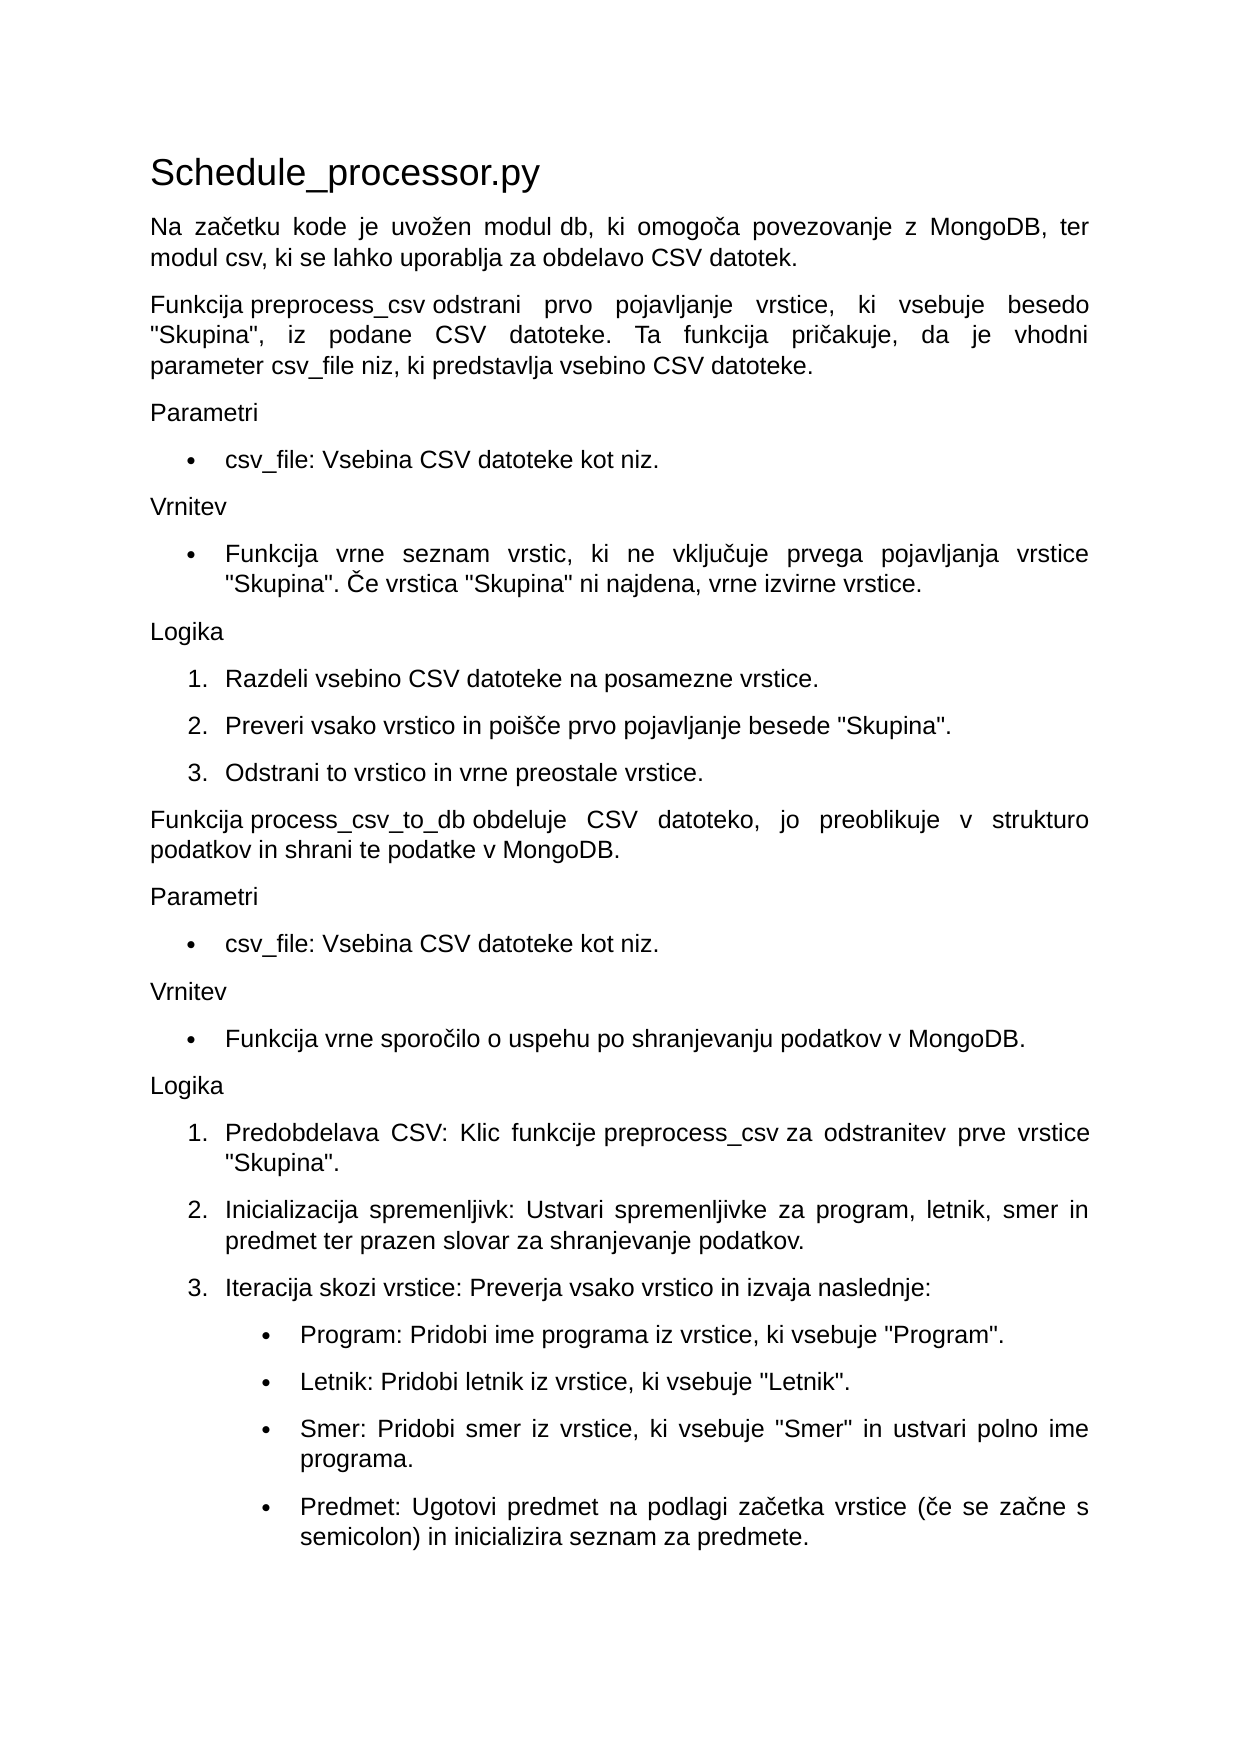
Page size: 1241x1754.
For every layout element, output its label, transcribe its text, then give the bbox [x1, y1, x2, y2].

list Smer: Pridobi smer iz vrstice, ki vsebuje "Smer" in ustvari polno ime programa. [262, 1414, 1090, 1473]
list Preveri vsako vrstico in poišče prvo pojavljanje besede "Skupina". [187, 711, 1090, 739]
text Vrnitev [150, 976, 1090, 1005]
list Razdeli vsebino CSV datoteke na posamezne vrstice. [187, 663, 1090, 692]
text Logika [150, 1071, 1090, 1099]
text Parametri [150, 882, 1090, 911]
text Na začetku kode je uvožen modul db, ki omogoča povezovanje z MongoDB, ter modul csv, ki se lahko uporablja za obdelavo CSV datotek. [150, 212, 1090, 271]
list Predmet: Ugotovi predmet na podlagi začetka vrstice (če se začne s semicolon) in inicializira seznam za predmete. [262, 1491, 1090, 1551]
list Funkcija vrne seznam vrstic, ki ne vključuje prvega pojavljanja vrstice "Skupina". Če vrstica "Skupina" ni najdena, vrne izvirne vrstice. [187, 539, 1090, 598]
text Schedule_processor.py [150, 150, 1090, 193]
list Iteracija skozi vrstice: Preverja vsako vrstico in izvaja naslednje: [187, 1273, 1090, 1301]
list Inicializacija spremenljivk: Ustvari spremenljivke za program, letnik, smer in predmet ter prazen slovar za shranjevanje podatkov. [187, 1195, 1090, 1254]
list csv_file: Vsebina CSV datoteke kot niz. [187, 929, 1090, 958]
text Funkcija preprocess_csv odstrani prvo pojavljanje vrstice, ki vsebuje besedo "Skupina", iz podane CSV datoteke. Ta funkcija pričakuje, da je vhodni parameter csv_file niz, ki predstavlja vsebino CSV datoteke. [150, 290, 1090, 379]
list Program: Pridobi ime programa iz vrstice, ki vsebuje "Program". [262, 1320, 1090, 1348]
list Predobdelava CSV: Klic funkcije preprocess_csv za odstranitev prve vrstice "Skupina". [187, 1118, 1090, 1177]
text Parametri [150, 398, 1090, 426]
list Odstrani to vrstico in vrne preostale vrstice. [187, 758, 1090, 786]
list Funkcija vrne sporočilo o uspehu po shranjevanju podatkov v MongoDB. [187, 1023, 1090, 1052]
list csv_file: Vsebina CSV datoteke kot niz. [187, 445, 1090, 473]
text Funkcija process_csv_to_db obdeluje CSV datoteko, jo preoblikuje v strukturo podatkov in shrani te podatke v MongoDB. [150, 805, 1090, 864]
text Vrnitev [150, 492, 1090, 521]
text Logika [150, 616, 1090, 645]
list Letnik: Pridobi letnik iz vrstice, ki vsebuje "Letnik". [262, 1367, 1090, 1396]
